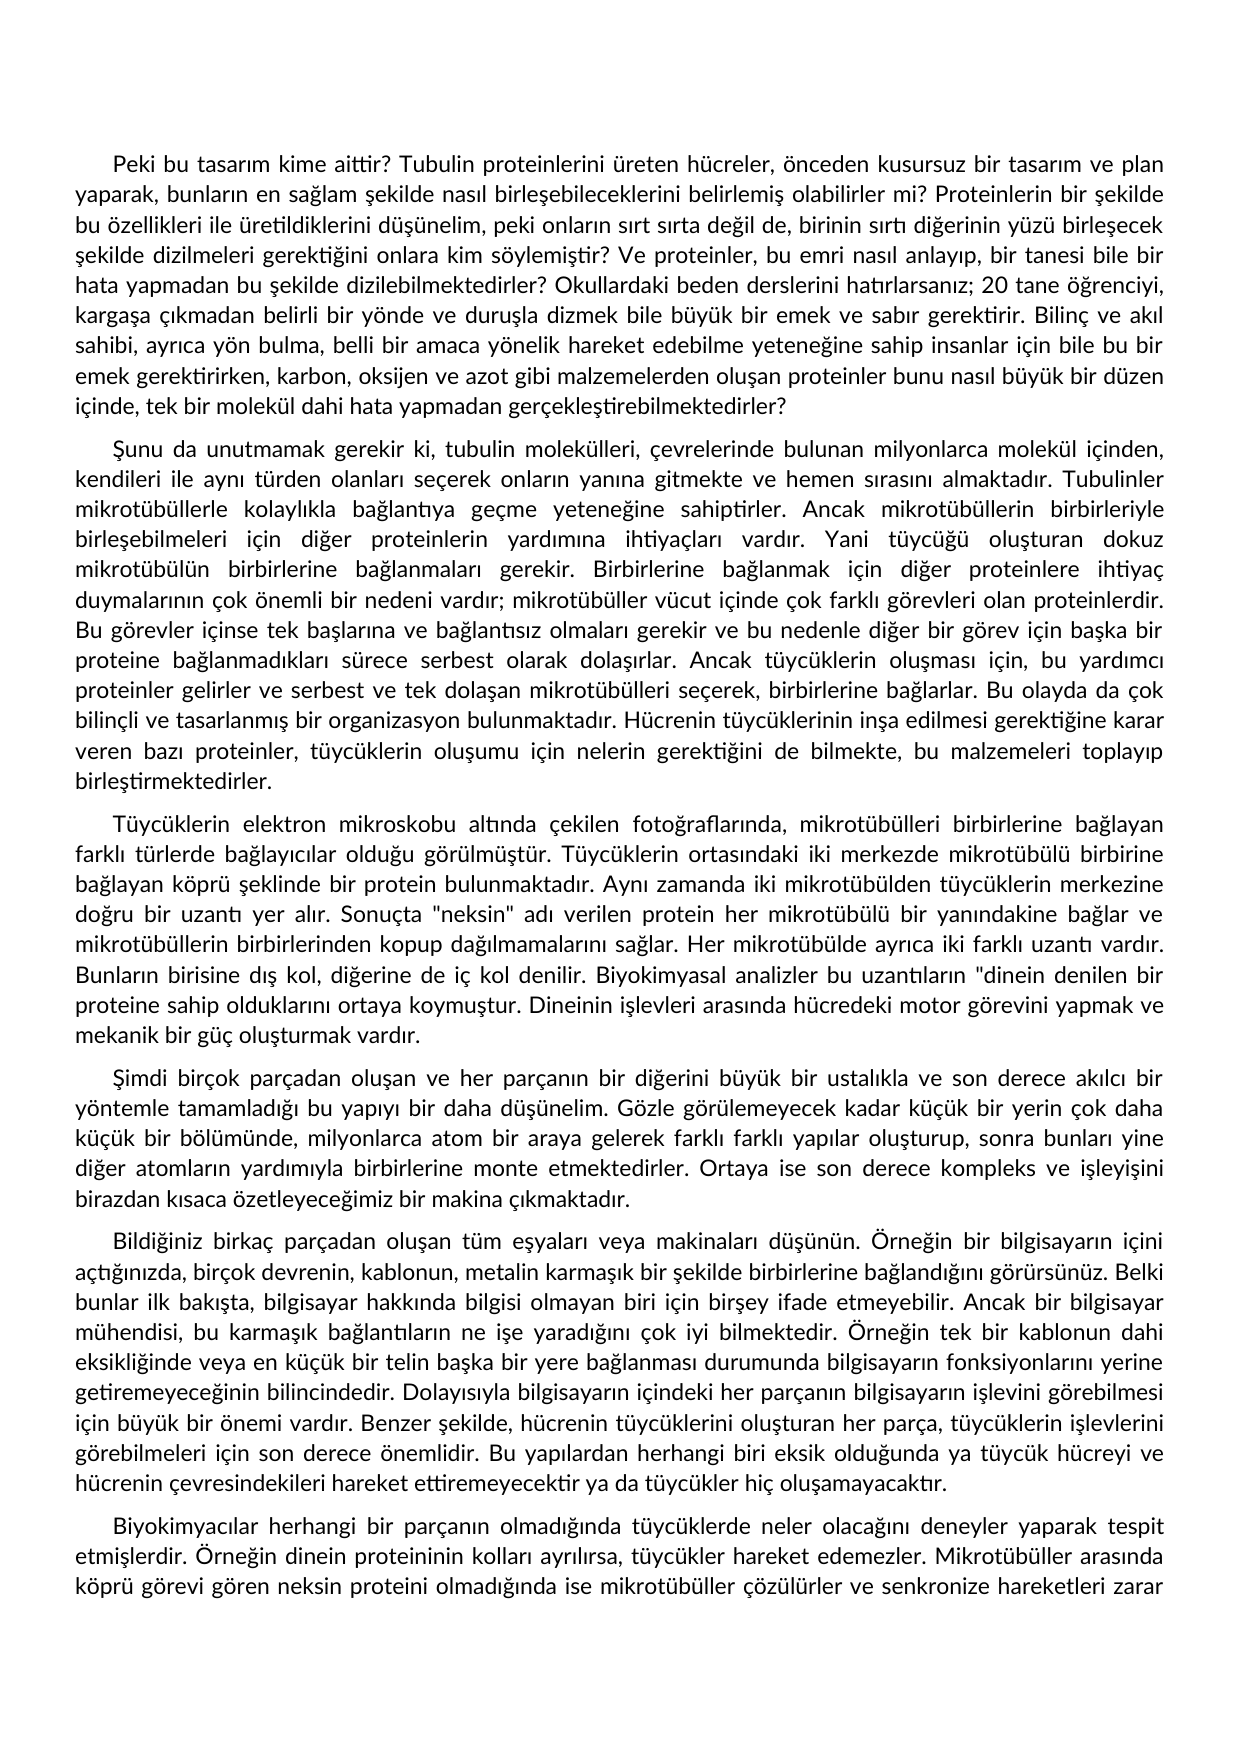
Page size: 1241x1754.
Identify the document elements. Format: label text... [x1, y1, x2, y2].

text Biyokimyacılar herhangi bir parçanın olmadığında tüycüklerde neler olacağını deneyler yaparak tespit etmişlerdir. Örneğin dinein proteininin kolları ayrılırsa, tüycükler hareket edemezler. Mikrotübüller arasında köprü görevi gören neksin proteini olmadığında ise mikrotübüller çözülürler ve senkronize hareketleri zarar [75, 1511, 1165, 1599]
text Şunu da unutmamak gerekir ki, tubulin molekülleri, çevrelerinde bulunan milyonlarca molekül içinden, kendileri ile aynı türden olanları seçerek onların yanına gitmekte ve hemen sırasını almaktadır. Tubulinler mikrotübüllerle kolaylıkla bağlantıya geçme yeteneğine sahiptirler. Ancak mikrotübüllerin birbirleriyle birleşebilmeleri için diğer proteinlerin yardımına ihtiyaçları vardır. Yani tüycüğü oluşturan dokuz mikrotübülün birbirlerine bağlanmaları gerekir. Birbirlerine bağlanmak için diğer proteinlere ihtiyaç duymalarının çok önemli bir nedeni vardır; mikrotübüller vücut içinde çok farklı görevleri olan proteinlerdir. Bu görevler içinse tek başlarına ve bağlantısız olmaları gerekir ve bu nedenle diğer bir görev için başka bir proteine bağlanmadıkları sürece serbest olarak dolaşırlar. Ancak tüycüklerin oluşması için, bu yardımcı proteinler gelirler ve serbest ve tek dolaşan mikrotübülleri seçerek, birbirlerine bağlarlar. Bu olayda da çok bilinçli ve tasarlanmış bir organizasyon bulunmaktadır. Hücrenin tüycüklerinin inşa edilmesi gerektiğine karar veren bazı proteinler, tüycüklerin oluşumu için nelerin gerektiğini de bilmekte, bu malzemeleri toplayıp birleştirmektedirler. [75, 434, 1165, 794]
text Şimdi birçok parçadan oluşan ve her parçanın bir diğerini büyük bir ustalıkla ve son derece akılcı bir yöntemle tamamladığı bu yapıyı bir daha düşünelim. Gözle görülemeyecek kadar küçük bir yerin çok daha küçük bir bölümünde, milyonlarca atom bir araya gelerek farklı farklı yapılar oluşturup, sonra bunları yine diğer atomların yardımıyla birbirlerine monte etmektedirler. Ortaya ise son derece kompleks ve işleyişini birazdan kısaca özetleyeceğimiz bir makina çıkmaktadır. [75, 1063, 1165, 1212]
text Bildiğiniz birkaç parçadan oluşan tüm eşyaları veya makinaları düşünün. Örneğin bir bilgisayarın içini açtığınızda, birçok devrenin, kablonun, metalin karmaşık bir şekilde birbirlerine bağlandığını görürsünüz. Belki bunlar ilk bakışta, bilgisayar hakkında bilgisi olmayan biri için birşey ifade etmeyebilir. Ancak bir bilgisayar mühendisi, bu karmaşık bağlantıların ne işe yaradığını çok iyi bilmektedir. Örneğin tek bir kablonun dahi eksikliğinde veya en küçük bir telin başka bir yere bağlanması durumunda bilgisayarın fonksiyonlarını yerine getiremeyeceğinin bilincindedir. Dolayısıyla bilgisayarın içindeki her parçanın bilgisayarın işlevini görebilmesi için büyük bir önemi vardır. Benzer şekilde, hücrenin tüycüklerini oluşturan her parça, tüycüklerin işlevlerini görebilmeleri için son derece önemlidir. Bu yapılardan herhangi biri eksik olduğunda ya tüycük hücreyi ve hücrenin çevresindekileri hareket ettiremeyecektir ya da tüycükler hiç oluşamayacaktır. [75, 1227, 1165, 1496]
text Peki bu tasarım kime aittir? Tubulin proteinlerini üreten hücreler, önceden kusursuz bir tasarım ve plan yaparak, bunların en sağlam şekilde nasıl birleşebileceklerini belirlemiş olabilirler mi? Proteinlerin bir şekilde bu özellikleri ile üretildiklerini düşünelim, peki onların sırt sırta değil de, birinin sırtı diğerinin yüzü birleşecek şekilde dizilmeleri gerektiğini onlara kim söylemiştir? Ve proteinler, bu emri nasıl anlayıp, bir tanesi bile bir hata yapmadan bu şekilde dizilebilmektedirler? Okullardaki beden derslerini hatırlarsanız; 20 tane öğrenciyi, kargaşa çıkmadan belirli bir yönde ve duruşla dizmek bile büyük bir emek ve sabır gerektirir. Bilinç ve akıl sahibi, ayrıca yön bulma, belli bir amaca yönelik hareket edebilme yeteneğine sahip insanlar için bile bu bir emek gerektirirken, karbon, oksijen ve azot gibi malzemelerden oluşan proteinler bunu nasıl büyük bir düzen içinde, tek bir molekül dahi hata yapmadan gerçekleştirebilmektedirler? [75, 150, 1165, 419]
text Tüycüklerin elektron mikroskobu altında çekilen fotoğraflarında, mikrotübülleri birbirlerine bağlayan farklı türlerde bağlayıcılar olduğu görülmüştür. Tüycüklerin ortasındaki iki merkezde mikrotübülü birbirine bağlayan köprü şeklinde bir protein bulunmaktadır. Aynı zamanda iki mikrotübülden tüycüklerin merkezine doğru bir uzantı yer alır. Sonuçta "neksin" adı verilen protein her mikrotübülü bir yanındakine bağlar ve mikrotübüllerin birbirlerinden kopup dağılmamalarını sağlar. Her mikrotübülde ayrıca iki farklı uzantı vardır. Bunların birisine dış kol, diğerine de iç kol denilir. Biyokimyasal analizler bu uzantıların "dinein denilen bir proteine sahip olduklarını ortaya koymuştur. Dineinin işlevleri arasında hücredeki motor görevini yapmak ve mekanik bir güç oluşturmak vardır. [75, 809, 1165, 1048]
